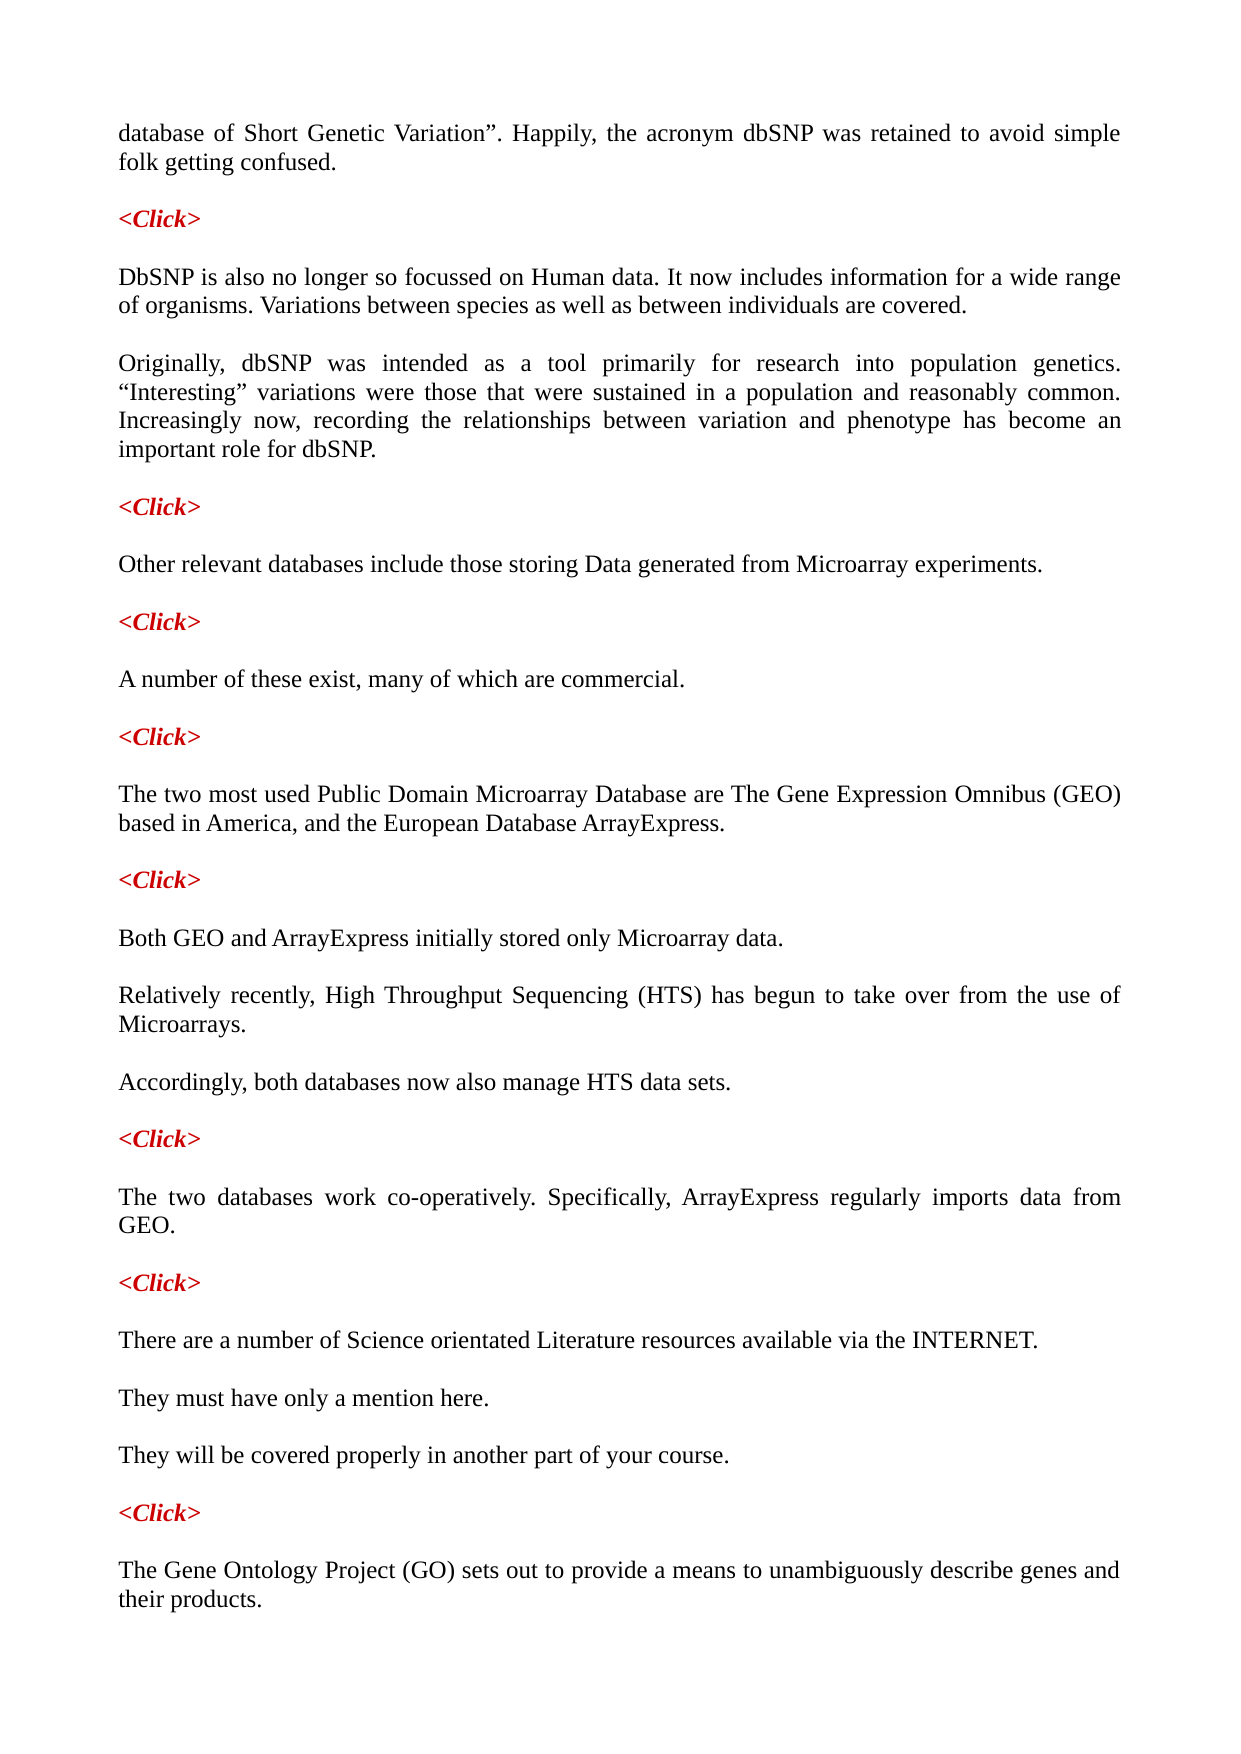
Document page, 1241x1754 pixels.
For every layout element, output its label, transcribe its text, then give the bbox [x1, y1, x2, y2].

text Originally, dbSNP was intended as a tool primarily for research into population genetics. “Interesting” variations were those that were sustained in a population and reasonably common. Increasingly now, recording the relationships between variation and phenotype has become an important role for dbSNP. [118, 348, 1122, 463]
text They will be covered properly in another part of your course. [118, 1441, 1122, 1469]
text They must have only a mention here. [118, 1383, 1122, 1412]
text The two databases work co-operatively. Specifically, ArrayExpress regularly imports data from GEO. [118, 1182, 1122, 1239]
text Other relevant databases include those storing Data generated from Microarray experiments. [118, 549, 1122, 578]
text <Click> [118, 1268, 1122, 1297]
text <Click> [118, 866, 1122, 894]
text <Click> [118, 607, 1122, 636]
text <Click> [118, 1498, 1122, 1527]
text Relatively recently, High Throughput Sequencing (HTS) has begun to take over from the use of Microarrays. [118, 981, 1122, 1038]
text Both GEO and ArrayExpress initially stored only Microarray data. [118, 923, 1122, 952]
text DbSNP is also no longer so focussed on Human data. It now includes information for a wide range of organisms. Variations between species as well as between individuals are covered. [118, 262, 1122, 319]
text The Gene Ontology Project (GO) sets out to provide a means to unambiguously describe genes and their products. [118, 1556, 1122, 1613]
text There are a number of Science orientated Literature resources available via the INTERNET. [118, 1326, 1122, 1354]
text Accordingly, both databases now also manage HTS data sets. [118, 1067, 1122, 1096]
text <Click> [118, 722, 1122, 751]
text A number of these exist, many of which are commercial. [118, 664, 1122, 693]
text <Click> [118, 1124, 1122, 1153]
text <Click> [118, 204, 1122, 233]
text database of Short Genetic Variation”. Happily, the acronym dbSNP was retained to avoid simple folk getting confused. [118, 118, 1122, 176]
text The two most used Public Domain Microarray Database are The Gene Expression Omnibus (GEO) based in America, and the European Database ArrayExpress. [118, 779, 1122, 837]
text <Click> [118, 492, 1122, 521]
